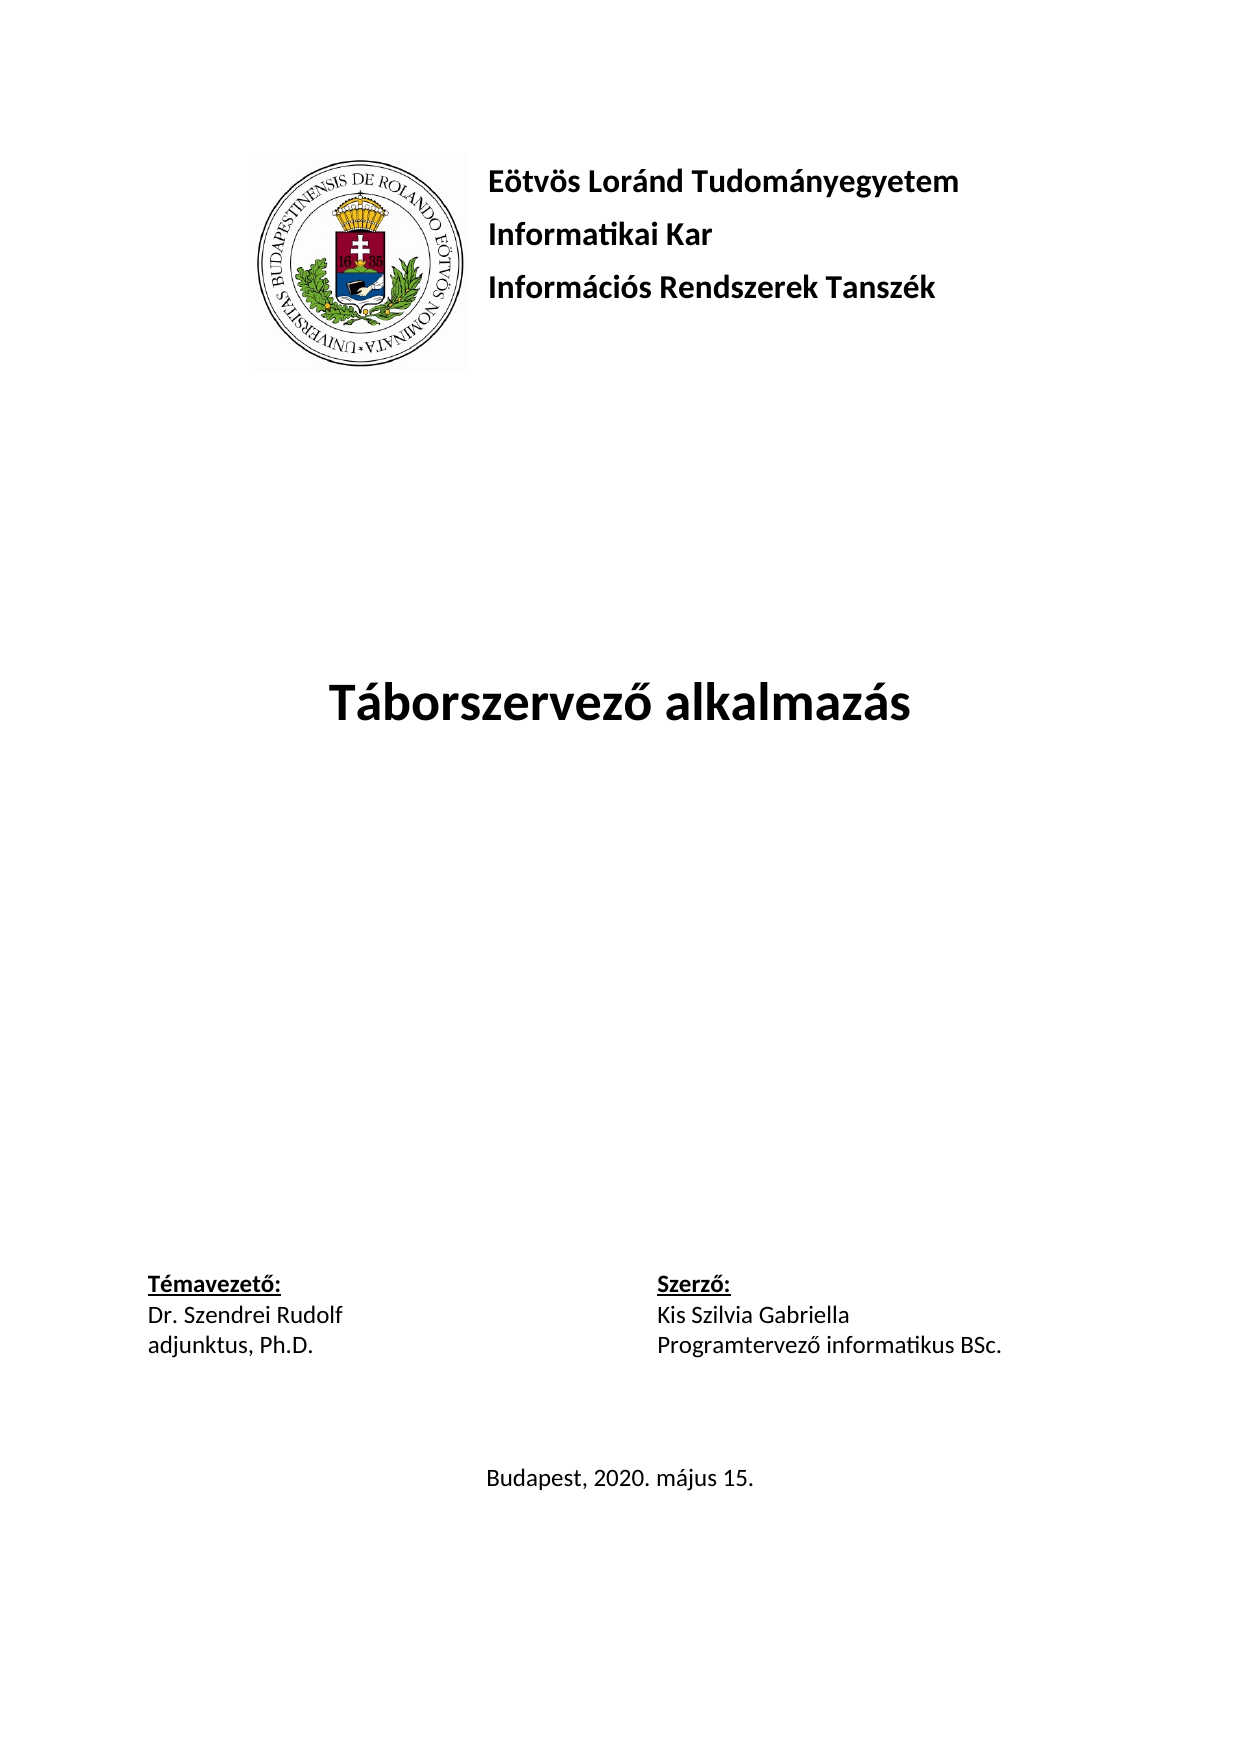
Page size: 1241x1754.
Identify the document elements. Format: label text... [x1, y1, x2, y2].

text Kis Szilvia Gabriella [657, 1299, 1093, 1329]
text Informatikai Kar [470, 213, 1093, 254]
text Dr. Szendrei Rudolf [148, 1299, 583, 1329]
text [148, 267, 250, 307]
text adjunktus, Ph.D. [148, 1329, 583, 1360]
text Szerző: [657, 1268, 1093, 1299]
text Táborszervező alkalmazás [148, 668, 1093, 734]
picture [250, 153, 470, 373]
text Programtervező informatikus BSc. [657, 1329, 1093, 1360]
text Eötvös Loránd Tudományegyetem [470, 160, 1093, 201]
text [148, 213, 250, 254]
text Témavezető: [148, 1268, 583, 1299]
text [148, 160, 250, 201]
text Budapest, 2020. május 15. [148, 1462, 1093, 1493]
text Információs Rendszerek Tanszék [470, 267, 1093, 307]
